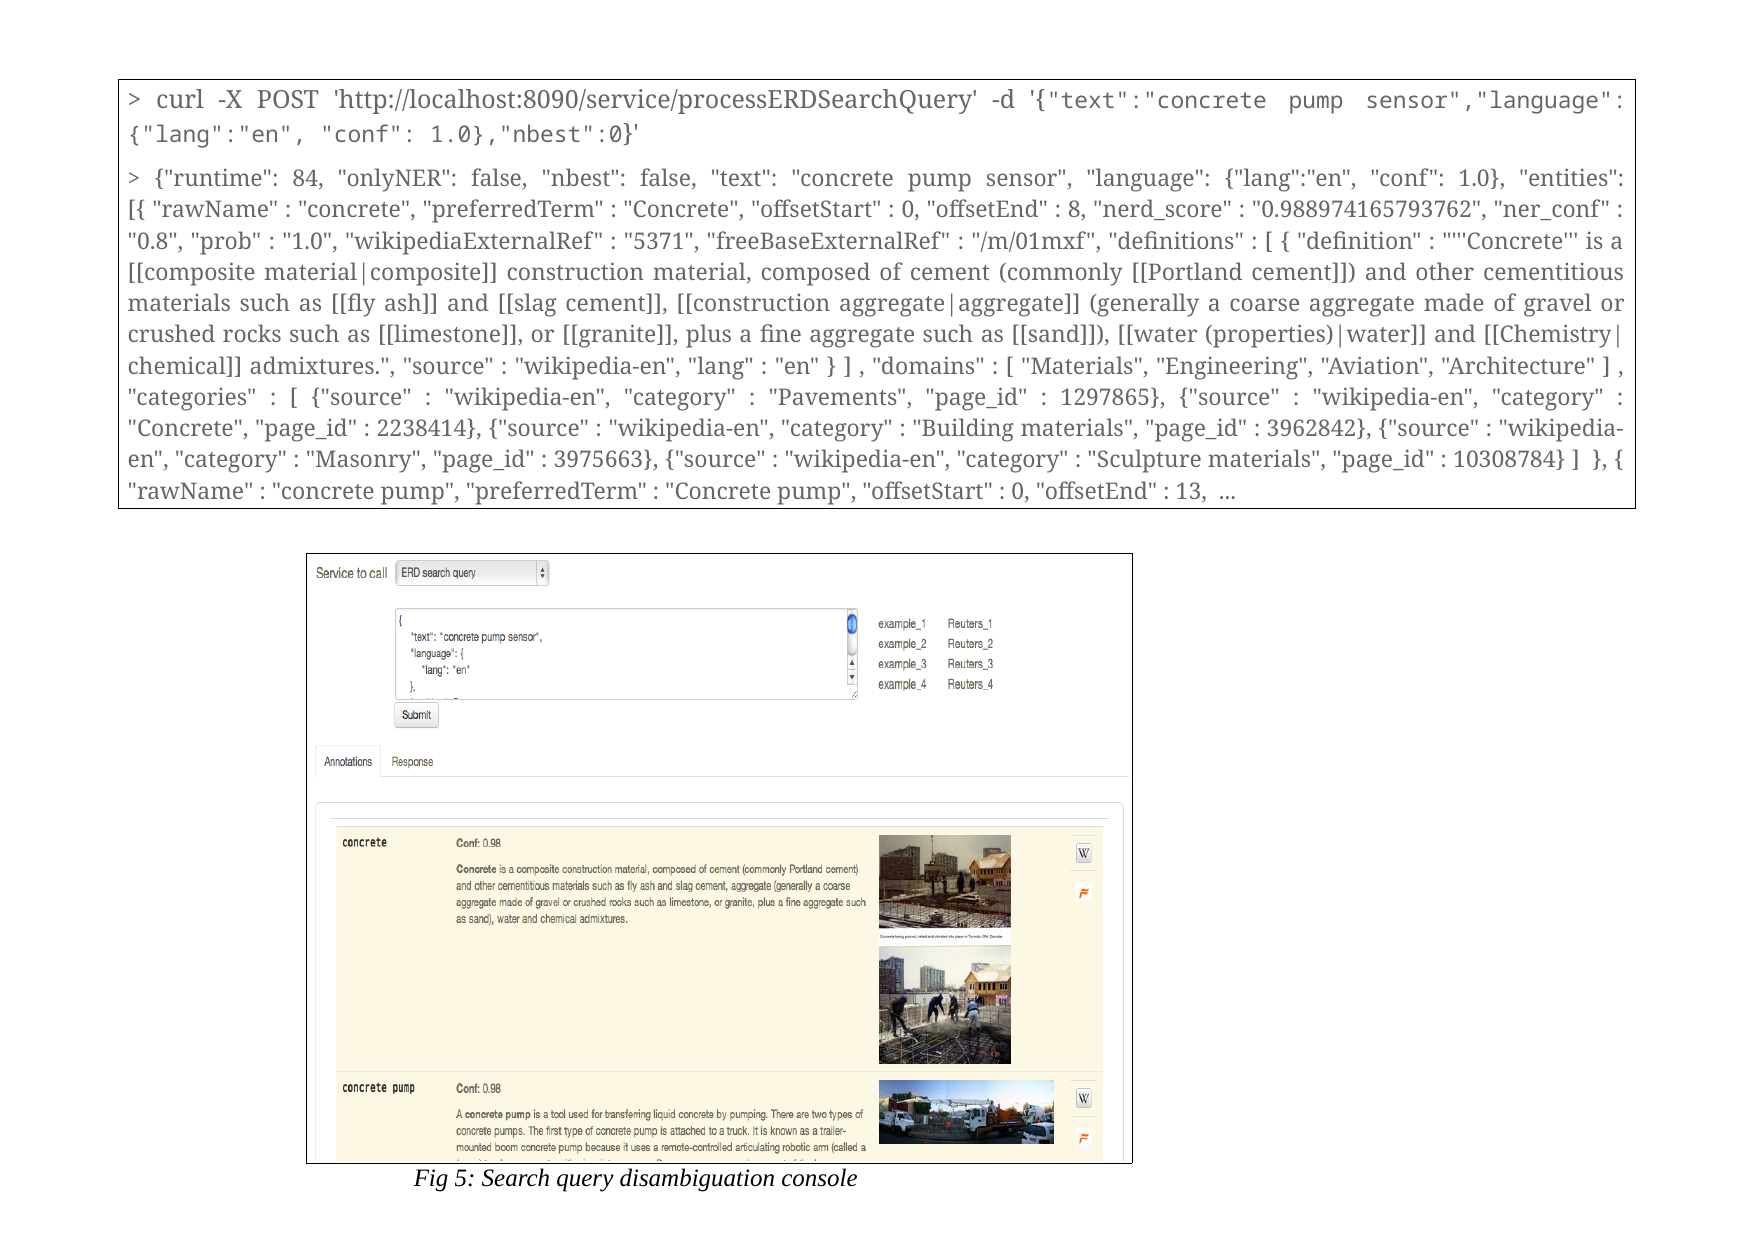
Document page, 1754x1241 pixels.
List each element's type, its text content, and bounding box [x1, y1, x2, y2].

text > curl -X POST 'http://localhost:8090/service/processERDSearchQuery' -d '{"text":"concrete pump sensor","language": {"lang":"en", "conf": 1.0},"nbest":0}' [119, 80, 1635, 150]
picture [308, 556, 1129, 1161]
text > {"runtime": 84, "onlyNER": false, "nbest": false, "text": "concrete pump sensor", "language": {"lang":"en", "conf": 1.0}, "entities": [{ "rawName" : "concrete", "preferredTerm" : "Concrete", "offsetStart" : 0, "offsetEnd" : 8, "nerd_score" : "0.988974165793762", "ner_conf" : "0.8", "prob" : "1.0", "wikipediaExternalRef" : "5371", "freeBaseExternalRef" : "/m/01mxf", "definitions" : [ { "definition" : "'''Concrete''' is a [[composite material|composite]] construction material, composed of cement (commonly [[Portland cement]]) and other cementitious materials such as [[fly ash]] and [[slag cement]], [[construction aggregate|aggregate]] (generally a coarse aggregate made of gravel or crushed rocks such as [[limestone]], or [[granite]], plus a fine aggregate such as [[sand]]), [[water (properties)|water]] and [[Chemistry|chemical]] admixtures.", "source" : "wikipedia-en", "lang" : "en" } ] , "domains" : [ "Materials", "Engineering", "Aviation", "Architecture" ] , "categories" : [ {"source" : "wikipedia-en", "category" : "Pavements", "page_id" : 1297865}, {"source" : "wikipedia-en", "category" : "Concrete", "page_id" : 2238414}, {"source" : "wikipedia-en", "category" : "Building materials", "page_id" : 3962842}, {"source" : "wikipedia-en", "category" : "Masonry", "page_id" : 3975663}, {"source" : "wikipedia-en", "category" : "Sculpture materials", "page_id" : 10308784} ] }, { "rawName" : "concrete pump", "preferredTerm" : "Concrete pump", "offsetStart" : 0, "offsetEnd" : 13, ... [119, 159, 1635, 508]
text Fig 5: Search query disambiguation console [118, 534, 1636, 1192]
